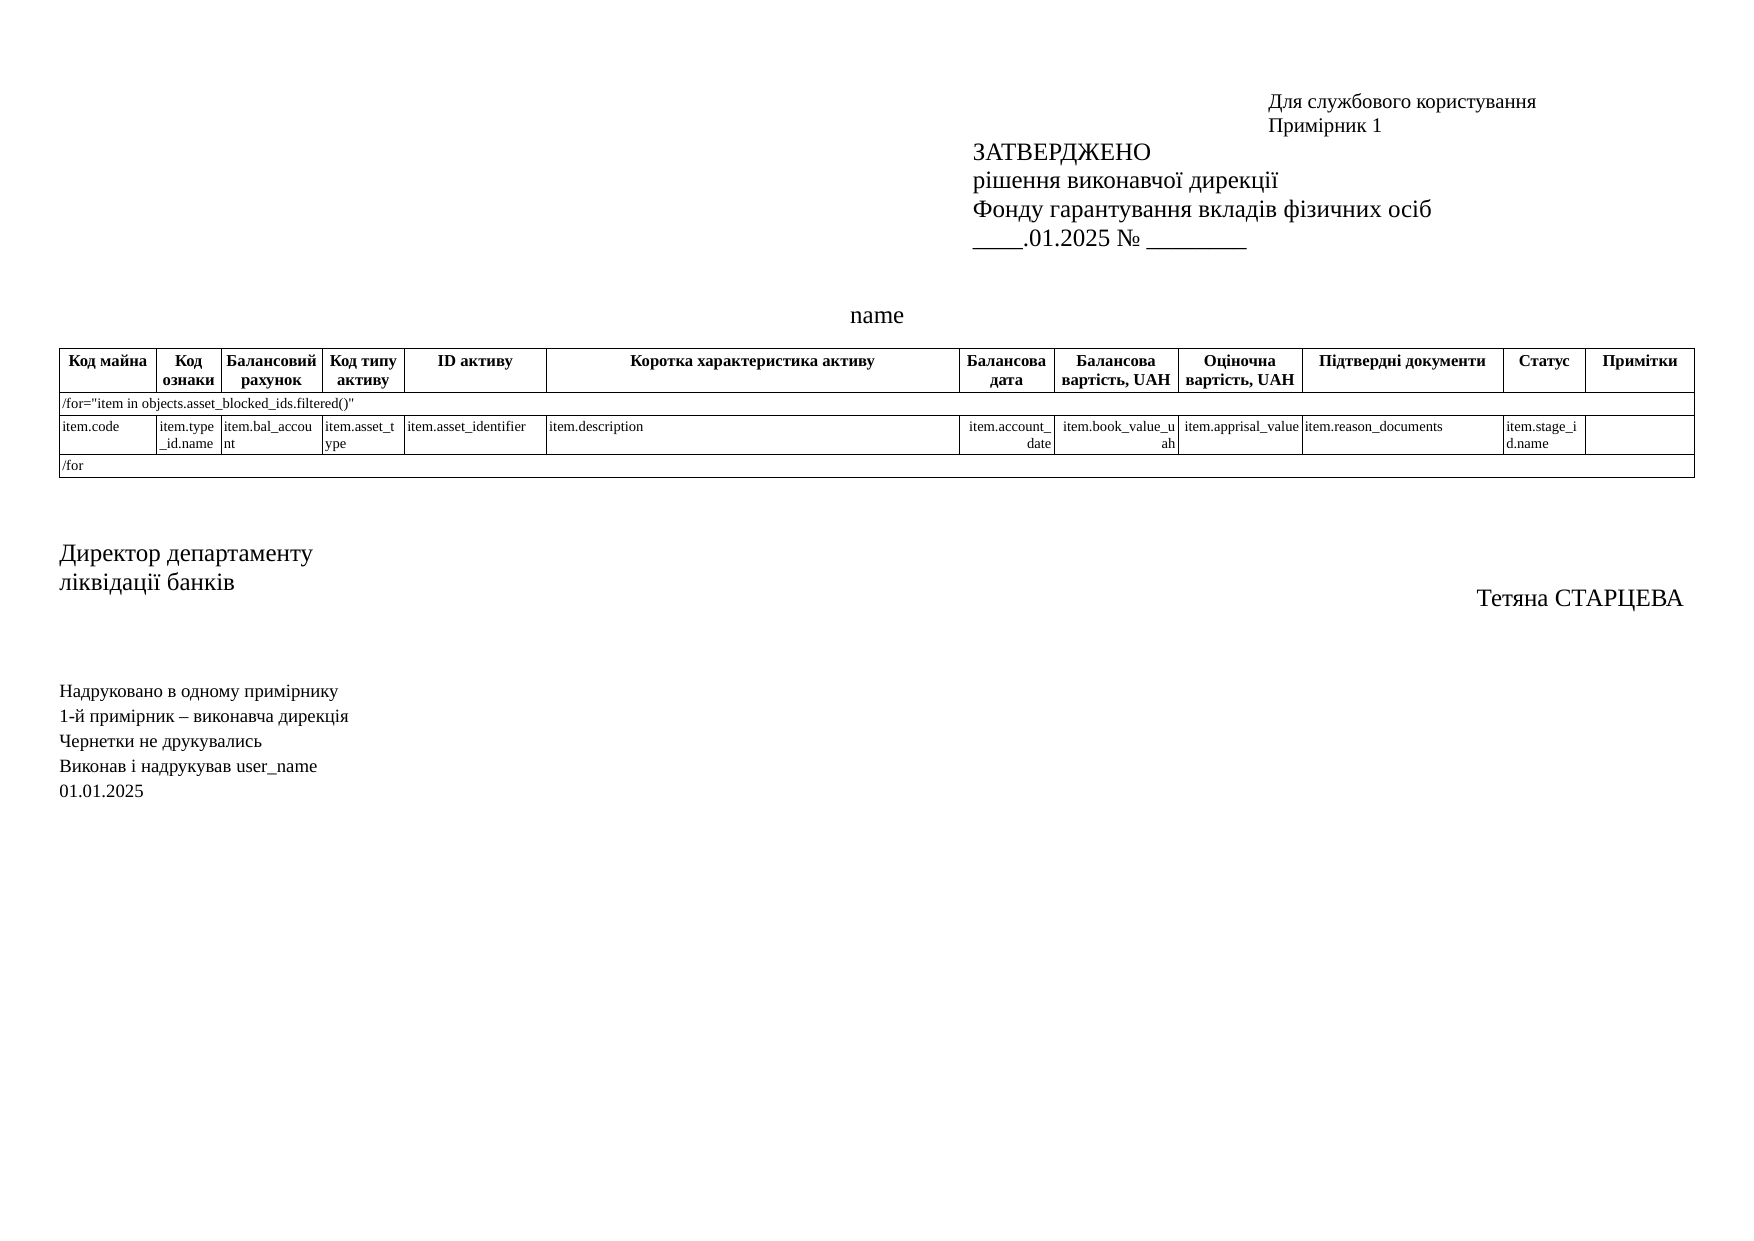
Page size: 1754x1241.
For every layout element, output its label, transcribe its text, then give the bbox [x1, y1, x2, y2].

table_header Балансова дата [960, 349, 1054, 392]
table_cell /for="item in objects.asset_blocked_ids.filtered()" [60, 393, 1694, 415]
table_header Код майна [60, 349, 156, 392]
table_header Директор департаменту ліквідації банків [59, 539, 963, 611]
table_header Коротка характеристика активу [547, 349, 959, 392]
text Чернетки не друкувались [59, 730, 1695, 752]
table_cell [1586, 416, 1694, 454]
text 01.01.2025 [59, 779, 1695, 801]
table_header Оціночна вартість, UAH [1179, 349, 1302, 392]
text Виконав і надрукував user_name [59, 755, 1695, 776]
table_cell item.asset_identifier [405, 416, 546, 454]
table_header [59, 89, 961, 252]
table_cell item.account_date [960, 416, 1054, 454]
text 1-й примірник – виконавча дирекція [59, 705, 1695, 727]
table_cell /for [60, 455, 1694, 477]
table_header Балансовий рахунок [222, 349, 322, 392]
table_header Балансова вартість, UAH [1055, 349, 1178, 392]
table_cell item.book_value_uah [1055, 416, 1178, 454]
table_header Код ознаки [157, 349, 221, 392]
table_cell item.asset_type [323, 416, 404, 454]
table_header Підтвердні документи [1303, 349, 1503, 392]
table_header Статус [1504, 349, 1585, 392]
table_cell item.stage_id.name [1504, 416, 1585, 454]
table_cell item.reason_documents [1303, 416, 1503, 454]
table_cell item.apprisal_value [1179, 416, 1302, 454]
table_header ID активу [405, 349, 546, 392]
table_cell item.code [60, 416, 156, 454]
table_header Тетяна СТАРЦЕВА [963, 539, 1695, 611]
table_header Для службового користування Примірник 1 ЗАТВЕРДЖЕНО рішення виконавчої дирекції Фонду гарантування вкладів фізичних осіб ____.01.2025 № ________ [961, 89, 1695, 252]
table_cell item.bal_account [222, 416, 322, 454]
text Надруковано в одному примірнику [59, 680, 1695, 702]
text name [59, 300, 1695, 328]
table_cell item.type_id.name [157, 416, 221, 454]
table_header Код типу активу [323, 349, 404, 392]
table_cell item.description [547, 416, 959, 454]
table_header Примітки [1586, 349, 1694, 392]
